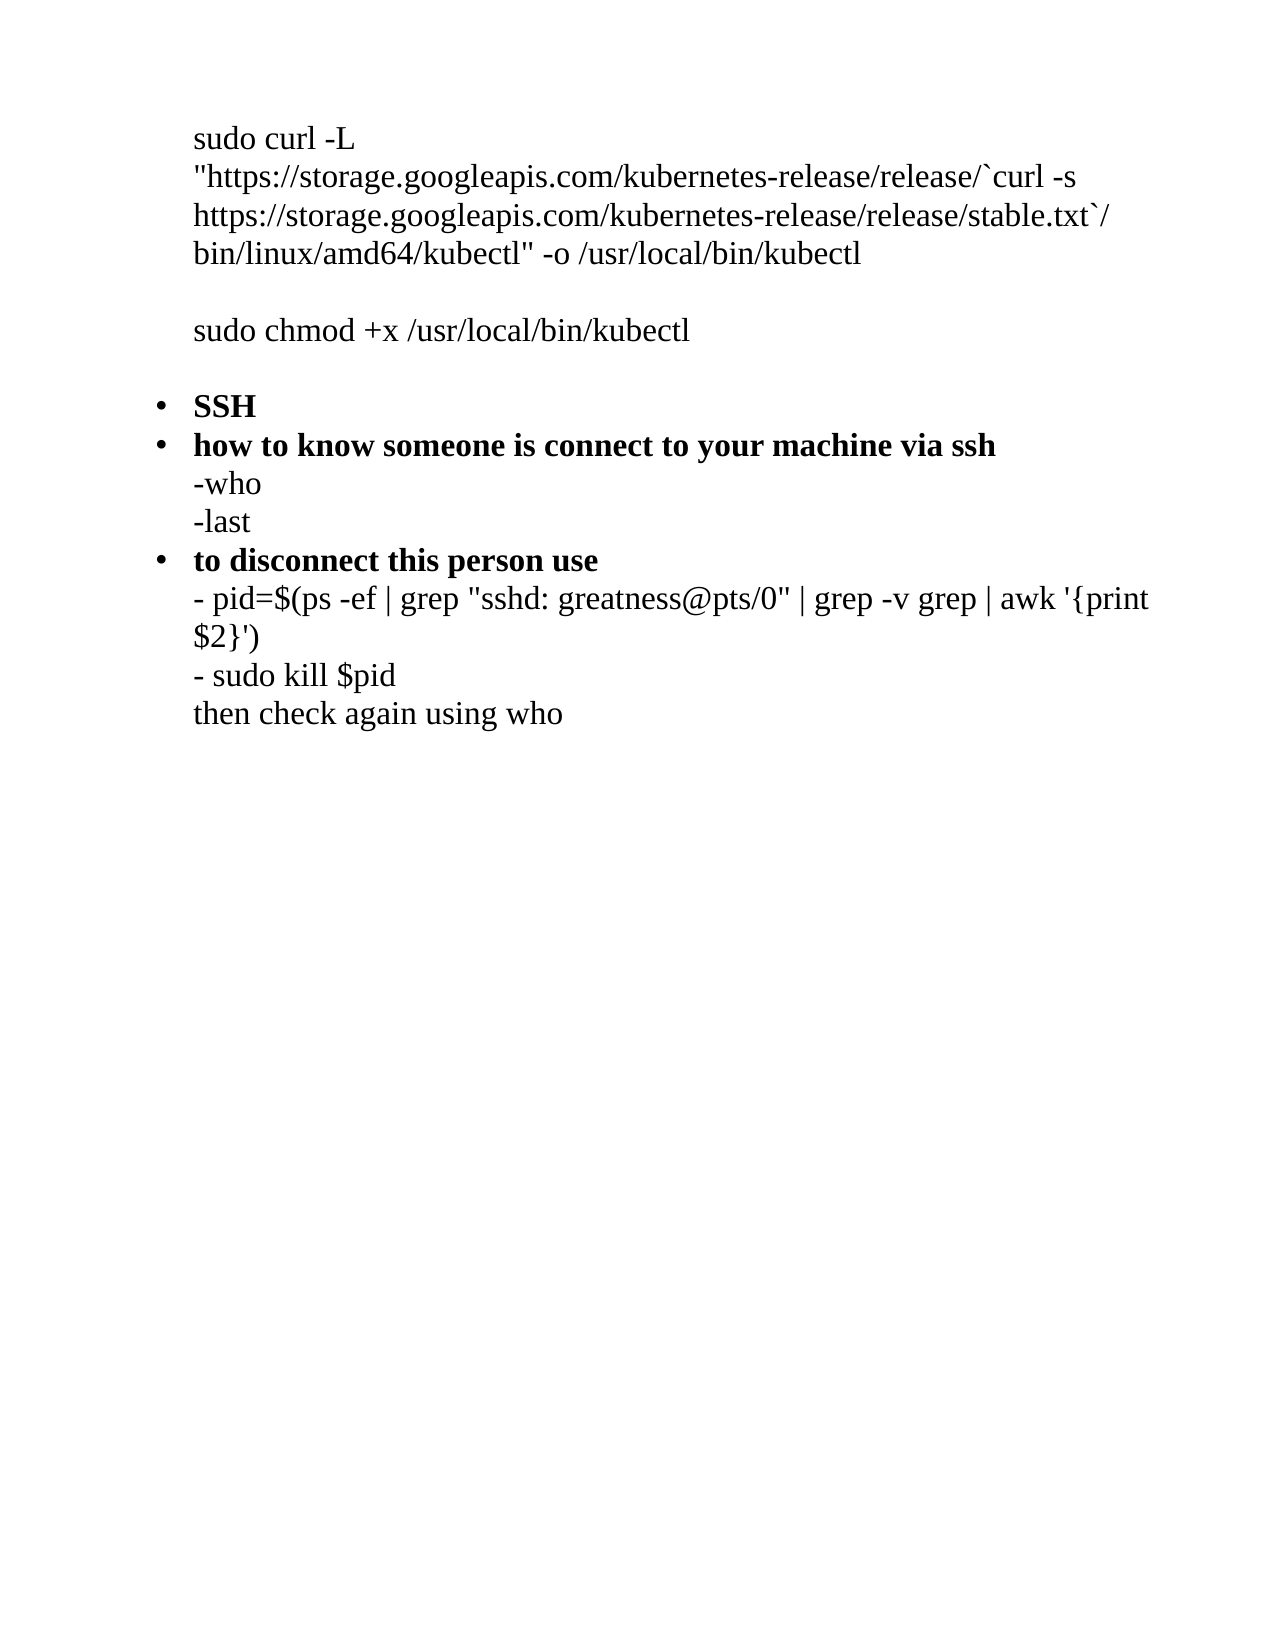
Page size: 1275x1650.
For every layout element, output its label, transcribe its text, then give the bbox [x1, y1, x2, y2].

list to disconnect this person use [156, 540, 1157, 578]
list SSH [156, 386, 1157, 425]
list sudo chmod +x /usr/local/bin/kubectl [156, 310, 1157, 348]
list -who [156, 463, 1157, 501]
list -last [156, 501, 1157, 540]
list then check again using who [156, 693, 1157, 731]
list - sudo kill $pid [156, 655, 1157, 693]
list how to know someone is connect to your machine via ssh [156, 425, 1157, 463]
list sudo curl -L "https://storage.googleapis.com/kubernetes-release/release/`curl -s https://storage.googleapis.com/kubernetes-release/release/stable.txt`/bin/linux/amd64/kubectl" -o /usr/local/bin/kubectl [156, 118, 1157, 271]
list - pid=$(ps -ef | grep "sshd: greatness@pts/0" | grep -v grep | awk '{print $2}') [156, 578, 1157, 655]
